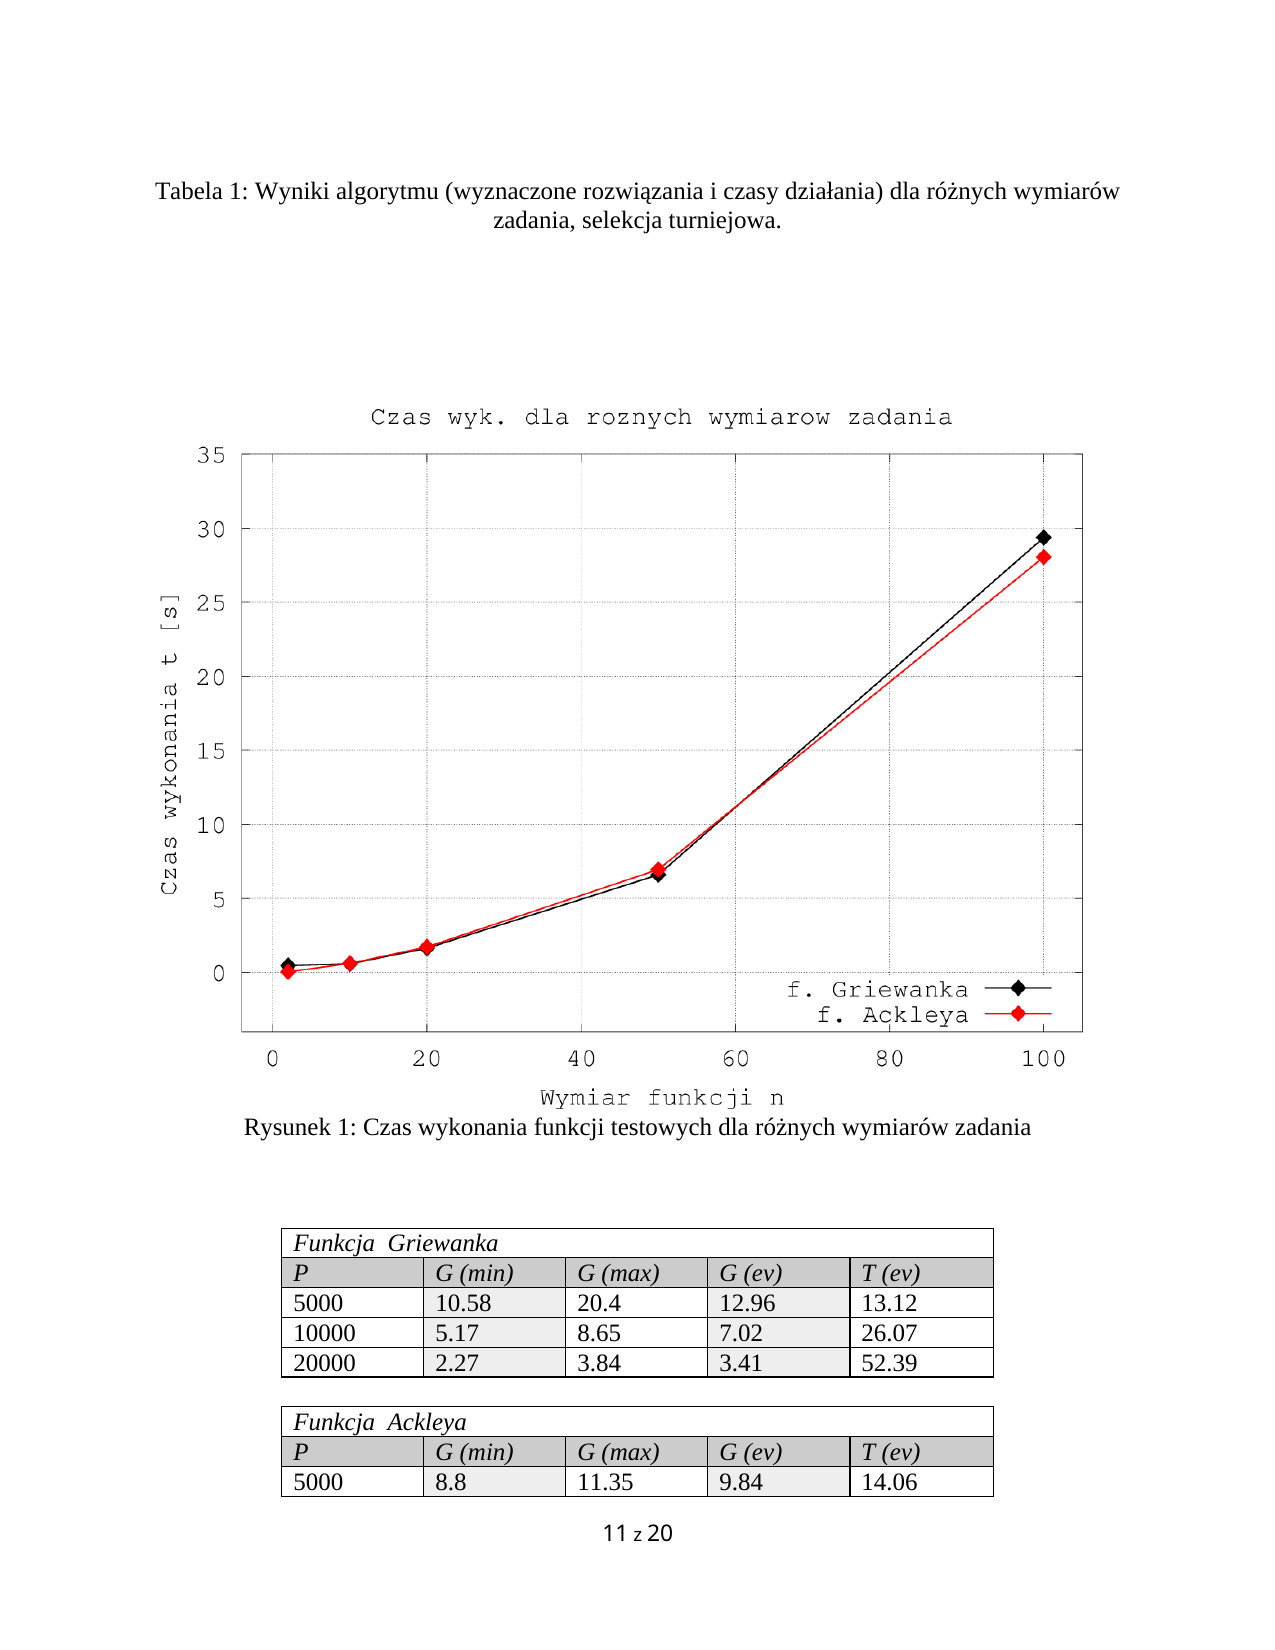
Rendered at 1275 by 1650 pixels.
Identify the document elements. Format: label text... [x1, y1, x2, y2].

table_cell G (min) [424, 1437, 565, 1466]
table_cell G (max) [566, 1437, 707, 1466]
table_cell 8.8 [424, 1467, 565, 1496]
table_cell 9.84 [708, 1467, 849, 1496]
table_cell G (ev) [708, 1437, 849, 1466]
table_header Funkcja Griewanka [282, 1229, 993, 1257]
table_cell G (max) [566, 1258, 707, 1287]
table_cell 11.35 [566, 1467, 707, 1496]
text Rysunek 1: Czas wykonania funkcji testowych dla różnych wymiarów zadania [148, 1113, 1127, 1141]
table_cell G (ev) [708, 1258, 849, 1287]
table_cell 12.96 [708, 1288, 849, 1317]
table_cell T (ev) [851, 1437, 993, 1466]
table_cell 20000 [282, 1348, 423, 1376]
table_cell 14.06 [851, 1467, 993, 1496]
table_cell P [282, 1437, 423, 1466]
table_cell 10000 [282, 1318, 423, 1347]
table_cell 7.02 [708, 1318, 849, 1347]
table_cell 5000 [282, 1467, 423, 1496]
table_cell 10.58 [424, 1288, 565, 1317]
table_cell G (min) [424, 1258, 565, 1287]
table_cell 5.17 [424, 1318, 565, 1347]
table_cell 3.84 [566, 1348, 707, 1376]
table_cell 3.41 [708, 1348, 849, 1376]
table_header Funkcja Ackleya [282, 1407, 993, 1436]
table_cell 52.39 [851, 1348, 993, 1376]
table_cell T (ev) [851, 1258, 993, 1287]
picture [147, 377, 1128, 1113]
table_cell 8.65 [566, 1318, 707, 1347]
table_cell P [282, 1258, 423, 1287]
text Tabela 1: Wyniki algorytmu (wyznaczone rozwiązania i czasy działania) dla różnych wymiarów zadania, selekcja turniejowa. [148, 176, 1127, 234]
table_cell 13.12 [851, 1288, 993, 1317]
table_cell 20.4 [566, 1288, 707, 1317]
table_cell 26.07 [851, 1318, 993, 1347]
table_cell 5000 [282, 1288, 423, 1317]
table_cell 2.27 [424, 1348, 565, 1376]
